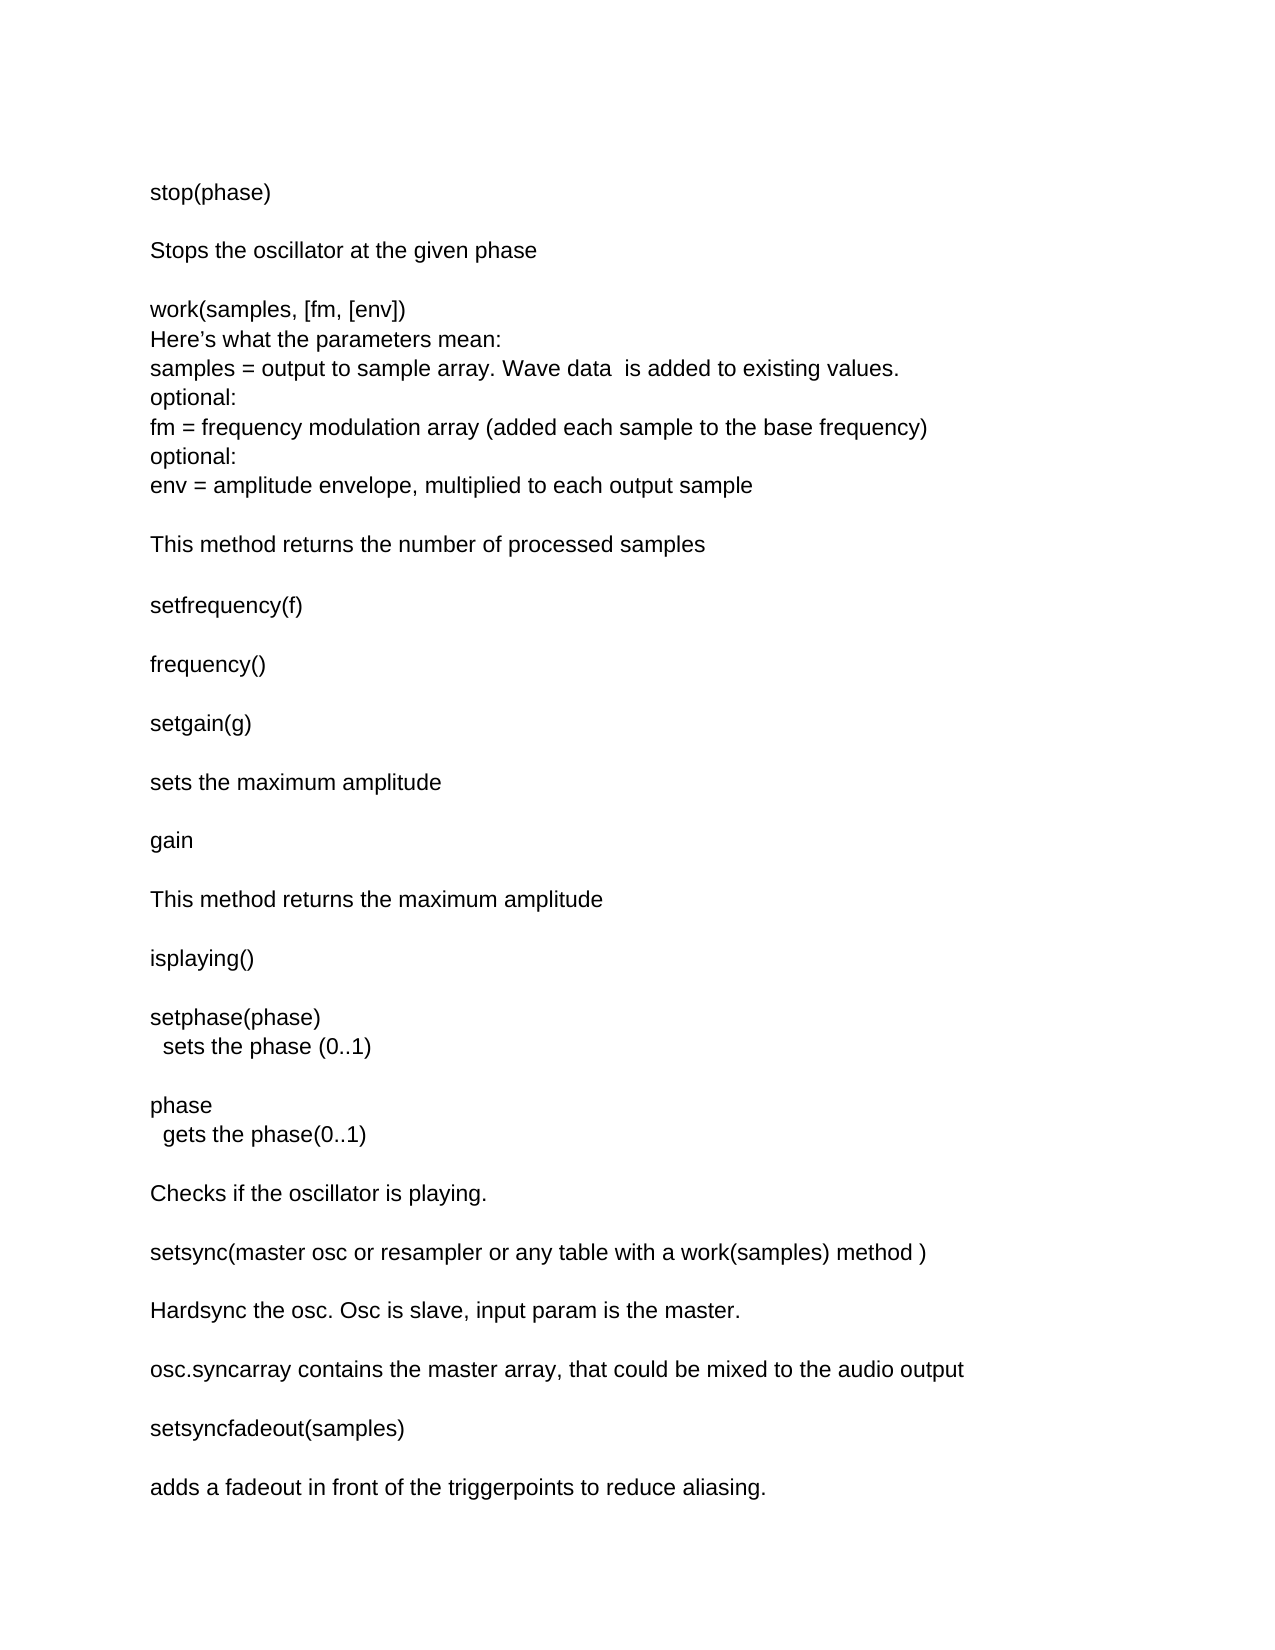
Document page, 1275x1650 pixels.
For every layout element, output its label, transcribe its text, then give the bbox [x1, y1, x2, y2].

text setsyncfadeout(samples) [150, 1416, 1125, 1441]
text osc.syncarray contains the master array, that could be mixed to the audio output [150, 1357, 1125, 1382]
text This method returns the maximum amplitude [150, 887, 1125, 912]
text gets the phase(0..1) [150, 1122, 1125, 1147]
text env = amplitude envelope, multiplied to each output sample [150, 473, 1125, 499]
text optional: [150, 385, 1125, 411]
text frequency() [150, 652, 1125, 677]
text Checks if the oscillator is playing. [150, 1181, 1125, 1206]
text work(samples, [fm, [env]) [150, 297, 1125, 322]
text This method returns the number of processed samples [150, 532, 1125, 557]
text sets the maximum amplitude [150, 769, 1125, 795]
text Stops the oscillator at the given phase [150, 238, 1125, 264]
text setfrequency(f) [150, 593, 1125, 619]
text stop(phase) [150, 179, 1125, 205]
text phase [150, 1092, 1125, 1118]
text sets the phase (0..1) [150, 1034, 1125, 1059]
text samples = output to sample array. Wave data is added to existing values. [150, 356, 1125, 381]
text setphase(phase) [150, 1004, 1125, 1030]
text gain [150, 828, 1125, 854]
text setsync(master osc or resampler or any table with a work(samples) method ) [150, 1239, 1125, 1265]
text adds a fadeout in front of the triggerpoints to reduce aliasing. [150, 1474, 1125, 1500]
text setgain(g) [150, 711, 1125, 736]
text isplaying() [150, 946, 1125, 971]
text fm = frequency modulation array (added each sample to the base frequency) [150, 414, 1125, 440]
text Here’s what the parameters mean: [150, 326, 1125, 352]
text optional: [150, 444, 1125, 469]
text Hardsync the osc. Osc is slave, input param is the master. [150, 1298, 1125, 1324]
